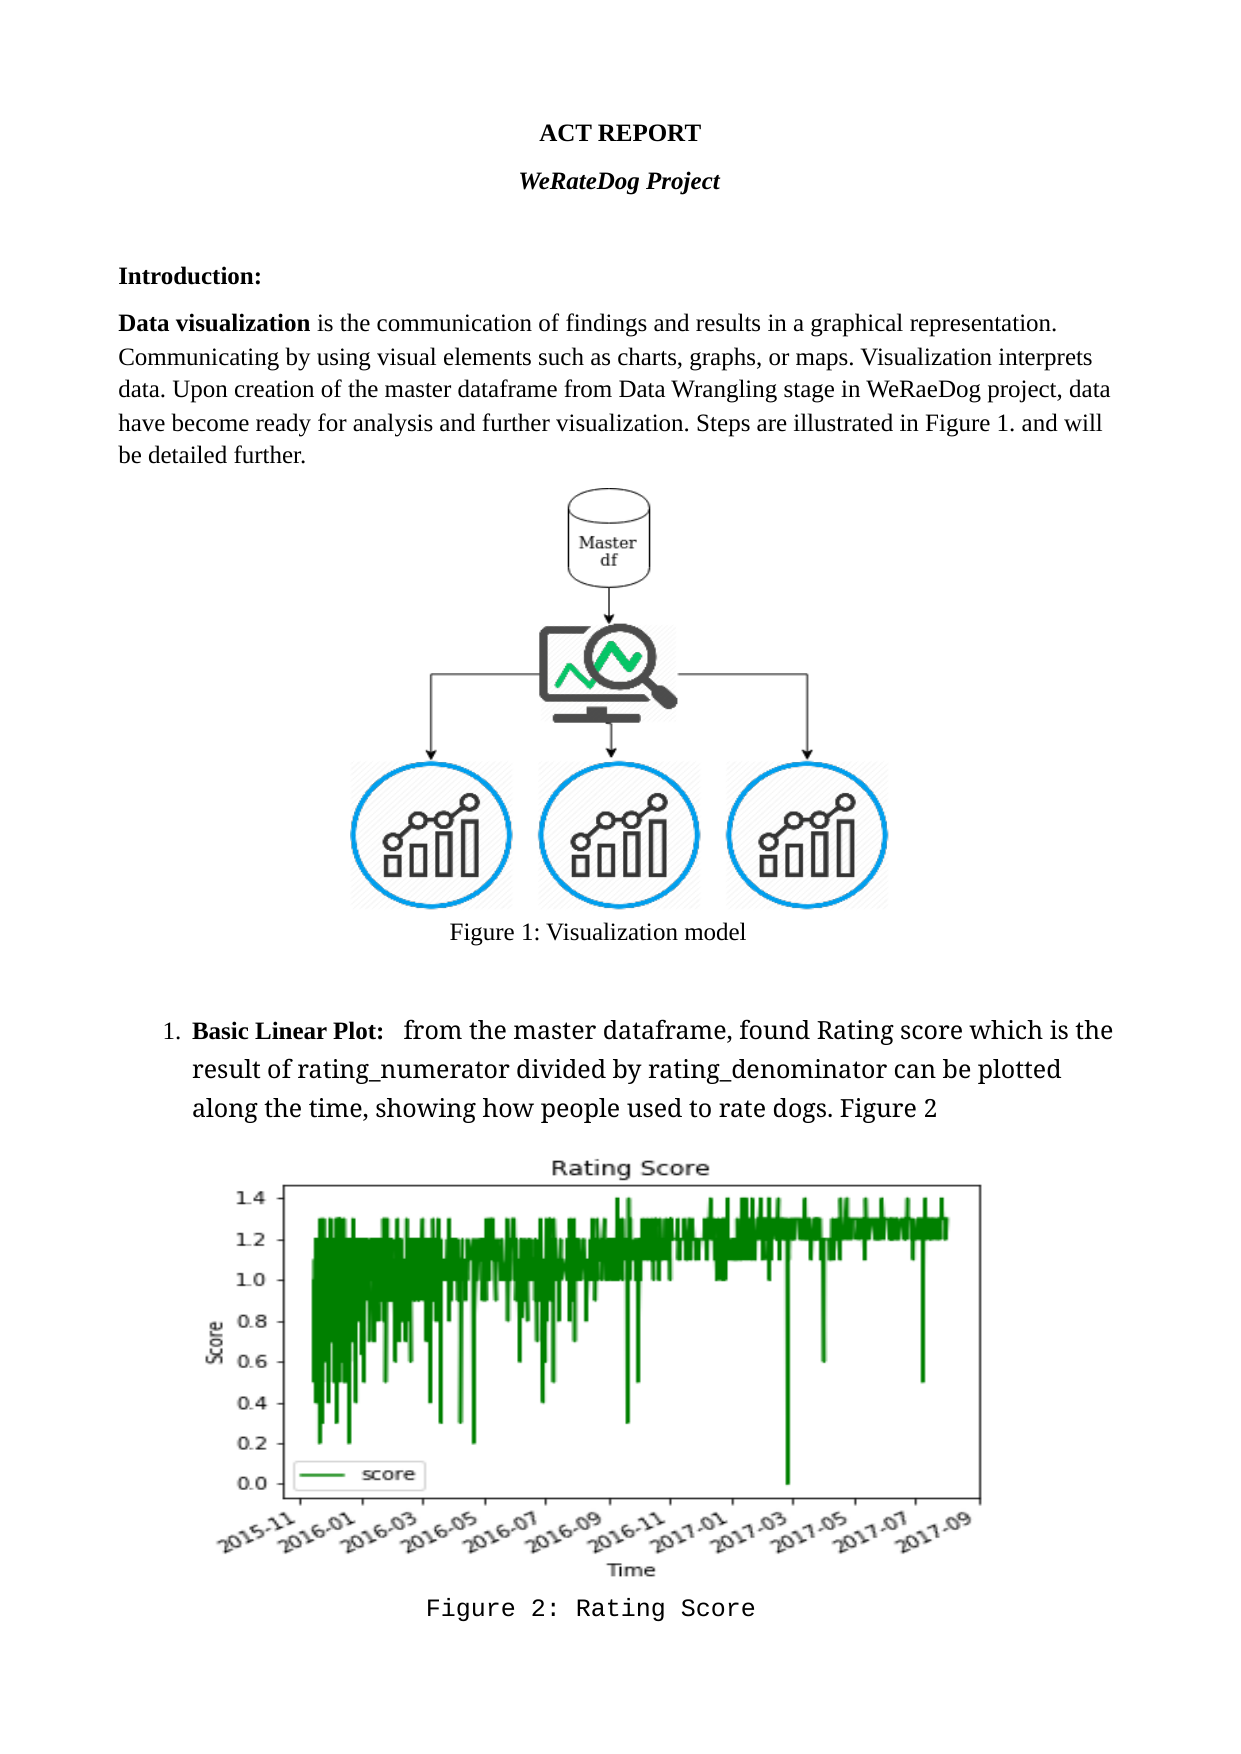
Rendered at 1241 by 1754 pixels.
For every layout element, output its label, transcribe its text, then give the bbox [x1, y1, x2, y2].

text ACT REPORT [118, 118, 1122, 147]
list Basic Linear Plot: from the master dataframe, found Rating score which is the result of rating_numerator divided by rating_denominator can be plotted along the time, showing how people used to rate dogs. Figure 2 [162, 1012, 1122, 1125]
text Figure 2: Rating Score [118, 1130, 1122, 1623]
text Figure 1: Visualization model [118, 488, 1122, 946]
text Data visualization is the communication of findings and results in a graphical representation. Communicating by using visual elements such as charts, graphs, or maps. Visualization interprets data. Upon creation of the master dataframe from Data Wrangling stage in WeRaeDog project, data have become ready for analysis and further visualization. Steps are illustrated in Figure 1. and will be detailed further. [118, 308, 1122, 469]
text Introduction: [118, 261, 1122, 290]
picture [350, 488, 891, 913]
picture [171, 1129, 1069, 1591]
text WeRateDog Project [118, 166, 1122, 194]
